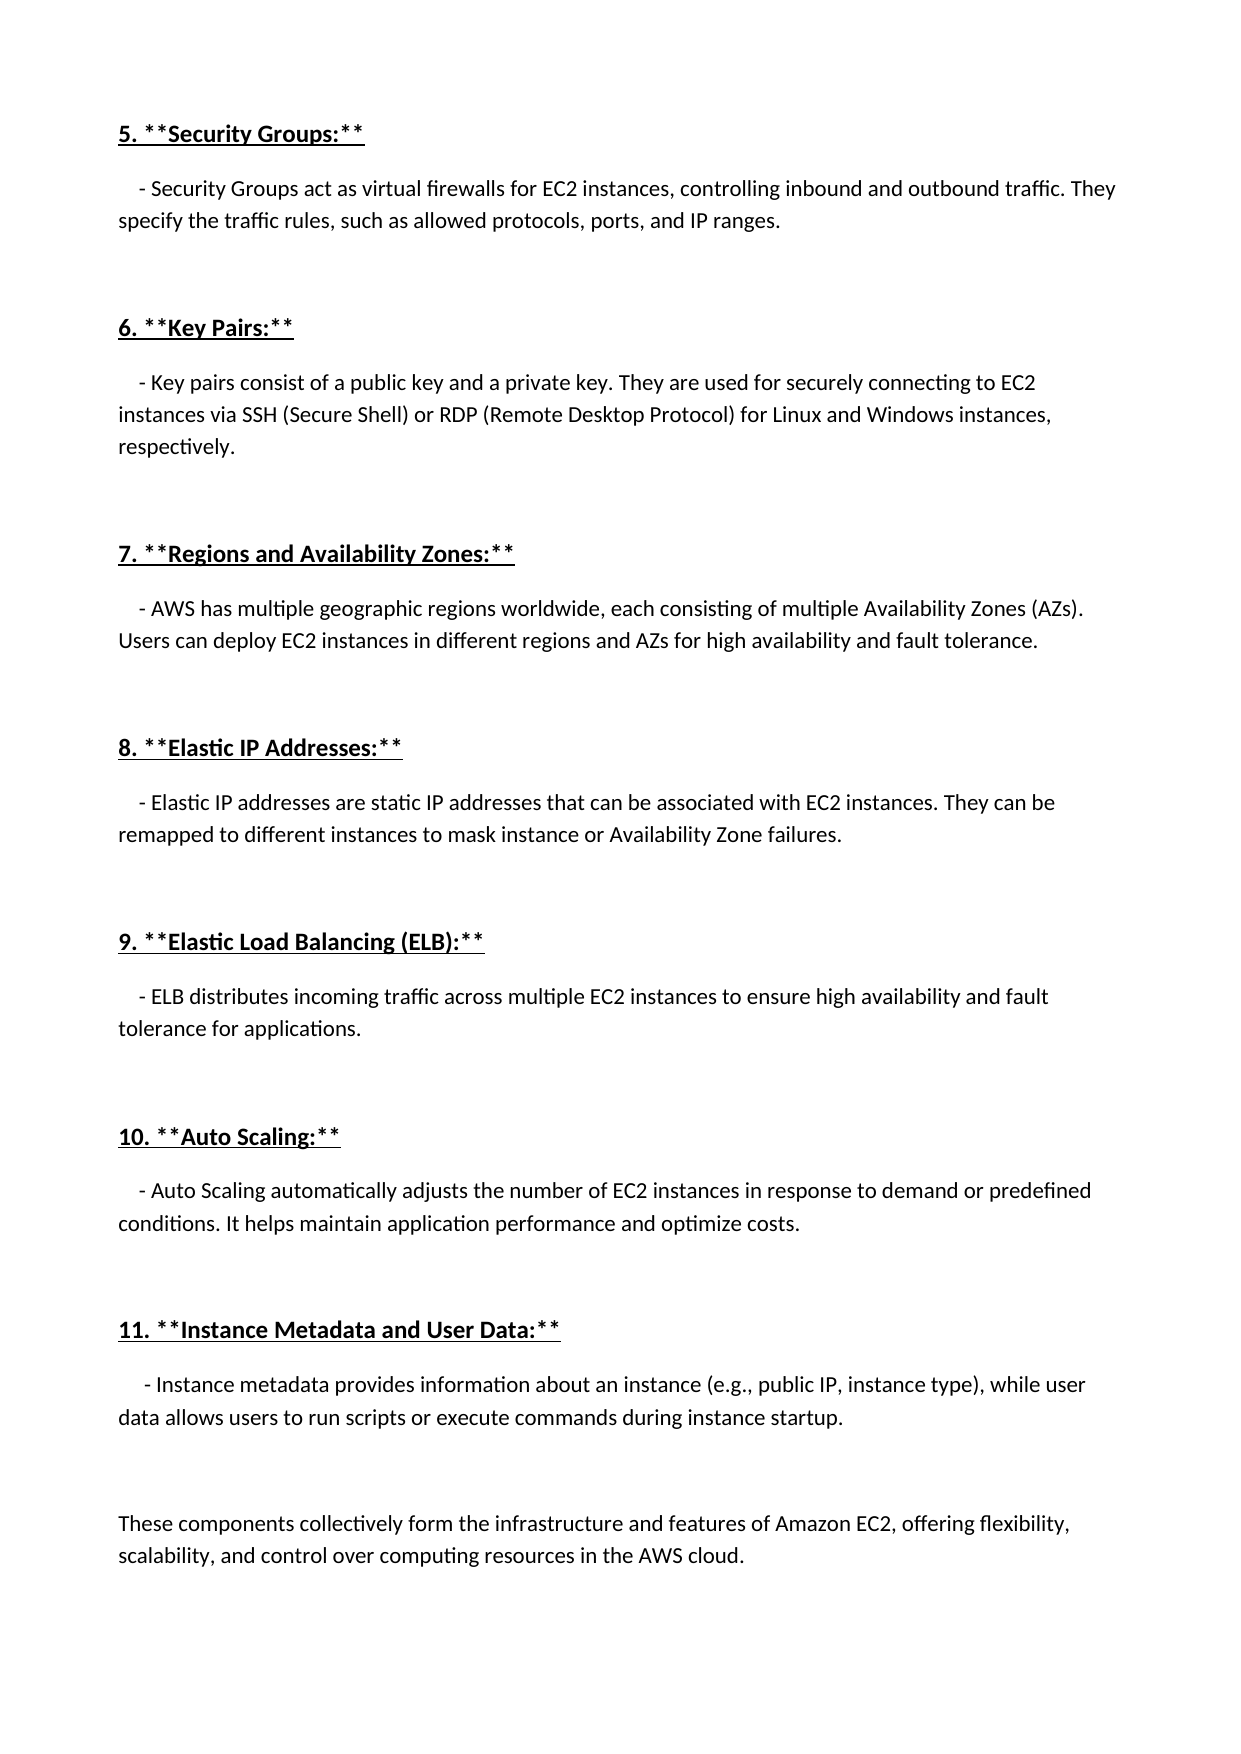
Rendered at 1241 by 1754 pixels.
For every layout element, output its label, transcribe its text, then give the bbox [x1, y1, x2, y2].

text - ELB distributes incoming traffic across multiple EC2 instances to ensure high availability and fault tolerance for applications. [118, 982, 1122, 1043]
text 8. **Elastic IP Addresses:** [118, 732, 1122, 763]
text 6. **Key Pairs:** [118, 312, 1122, 343]
text - Auto Scaling automatically adjusts the number of EC2 instances in response to demand or predefined conditions. It helps maintain application performance and optimize costs. [118, 1176, 1122, 1237]
text - Key pairs consist of a public key and a private key. They are used for securely connecting to EC2 instances via SSH (Secure Shell) or RDP (Remote Desktop Protocol) for Linux and Windows instances, respectively. [118, 368, 1122, 460]
text 10. **Auto Scaling:** [118, 1121, 1122, 1151]
text These components collectively form the infrastructure and features of Amazon EC2, offering flexibility, scalability, and control over computing resources in the AWS cloud. [118, 1509, 1122, 1569]
text - AWS has multiple geographic regions worldwide, each consisting of multiple Availability Zones (AZs). Users can deploy EC2 instances in different regions and AZs for high availability and fault tolerance. [118, 594, 1122, 654]
text - Security Groups act as virtual firewalls for EC2 instances, controlling inbound and outbound traffic. They specify the traffic rules, such as allowed protocols, ports, and IP ranges. [118, 174, 1122, 234]
text 5. **Security Groups:** [118, 118, 1122, 149]
text 9. **Elastic Load Balancing (ELB):** [118, 927, 1122, 957]
text 7. **Regions and Availability Zones:** [118, 538, 1122, 569]
text - Instance metadata provides information about an instance (e.g., public IP, instance type), while user data allows users to run scripts or execute commands during instance startup. [118, 1371, 1122, 1431]
text - Elastic IP addresses are static IP addresses that can be associated with EC2 instances. They can be remapped to different instances to mask instance or Availability Zone failures. [118, 788, 1122, 848]
text 11. **Instance Metadata and User Data:** [118, 1315, 1122, 1345]
